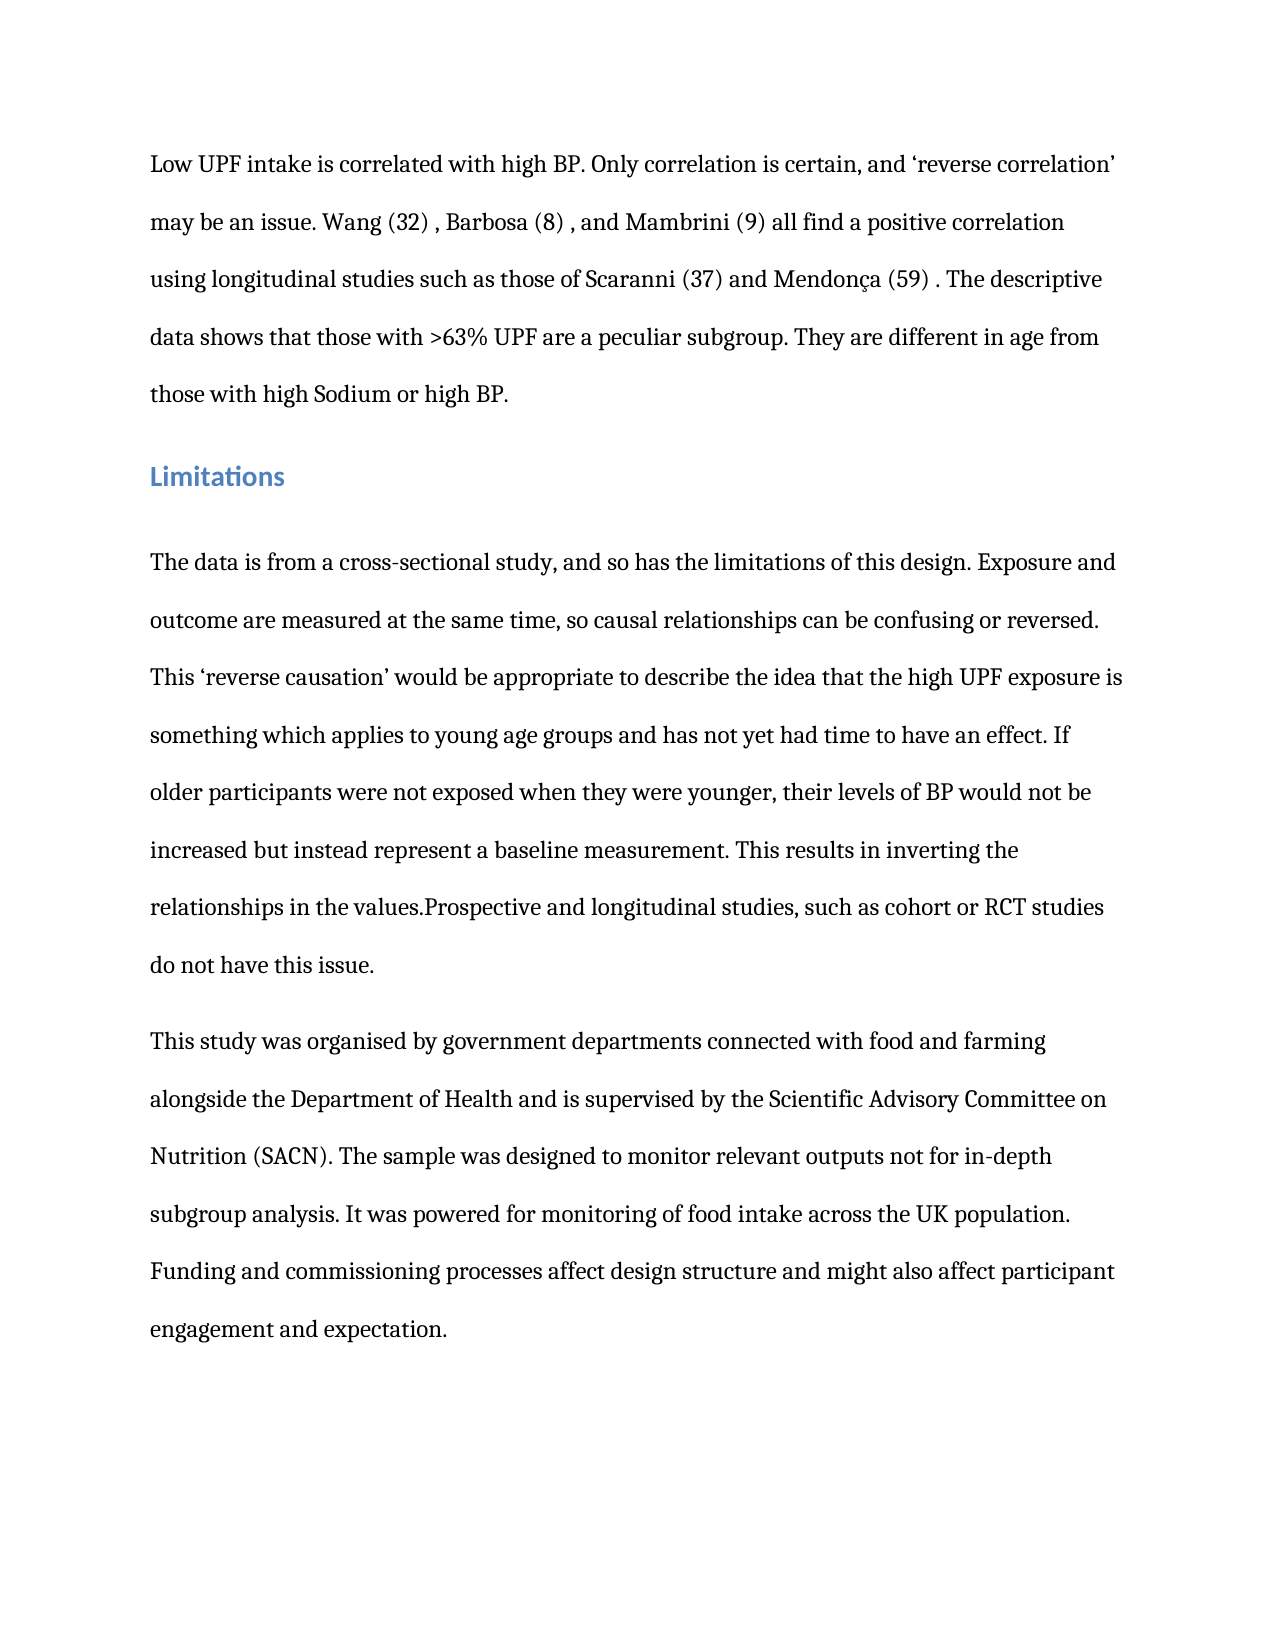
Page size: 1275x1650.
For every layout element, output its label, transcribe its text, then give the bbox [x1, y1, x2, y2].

text The data is from a cross-sectional study, and so has the limitations of this design. Exposure and outcome are measured at the same time, so causal relationships can be confusing or reversed. This ‘reverse causation’ would be appropriate to describe the idea that the high UPF exposure is something which applies to young age groups and has not yet had time to have an effect. If older participants were not exposed when they were younger, their levels of BP would not be increased but instead represent a baseline measurement. This results in inverting the relationships in the values.Prospective and longitudinal studies, such as cohort or RCT studies do not have this issue. [150, 548, 1125, 979]
subtitle Limitations [150, 458, 1125, 494]
text Low UPF intake is correlated with high BP. Only correlation is certain, and ‘reverse correlation’ may be an issue. Wang (32) , Barbosa (8) , and Mambrini (9) all find a positive correlation using longitudinal studies such as those of Scaranni (37) and Mendonça (59) . The descriptive data shows that those with >63% UPF are a peculiar subgroup. They are different in age from those with high Sodium or high BP. [150, 150, 1125, 409]
text This study was organised by government departments connected with food and farming alongside the Department of Health and is supervised by the Scientific Advisory Committee on Nutrition (SACN). The sample was designed to monitor relevant outputs not for in-depth subgroup analysis. It was powered for monitoring of food intake across the UK population. Funding and commissioning processes affect design structure and might also affect participant engagement and expectation. [150, 1027, 1125, 1343]
